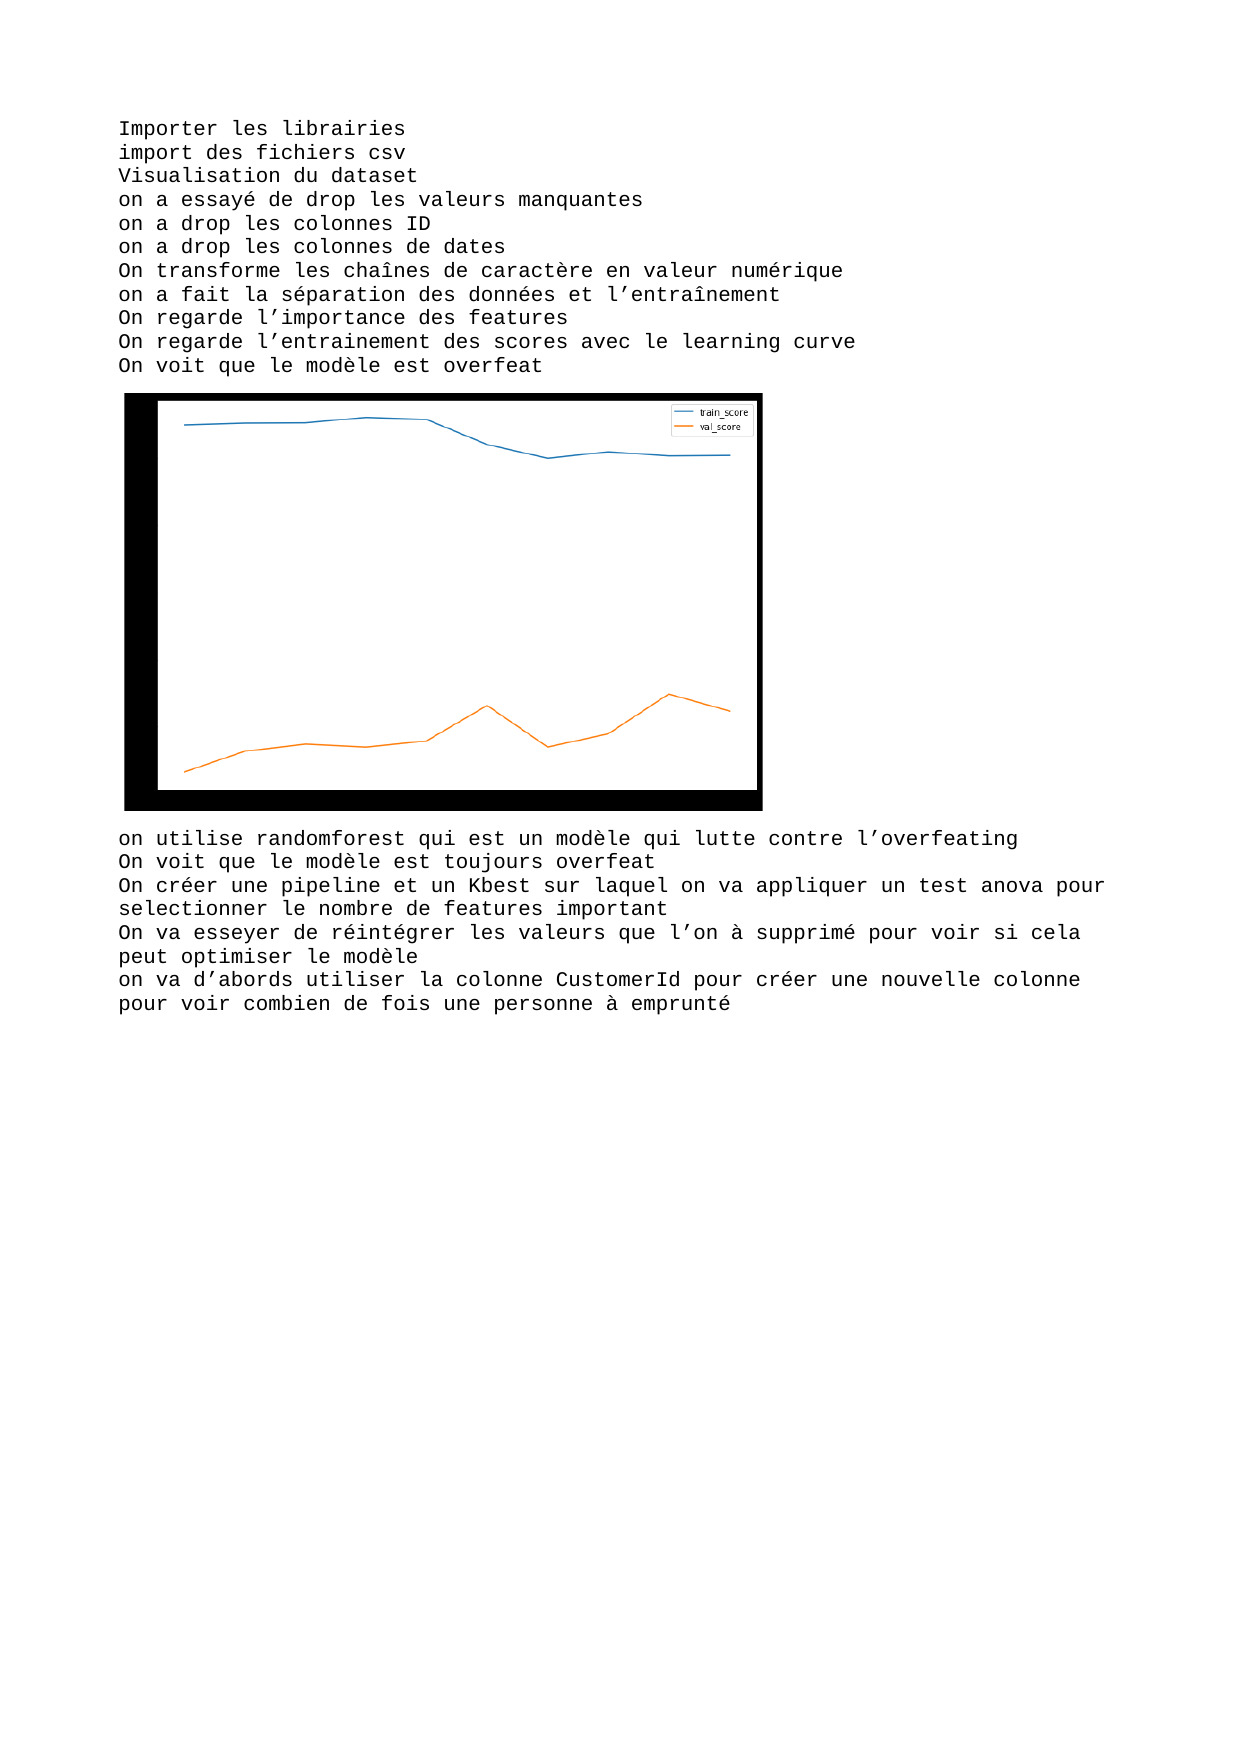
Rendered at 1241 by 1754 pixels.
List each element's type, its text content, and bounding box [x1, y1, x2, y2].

text On voit que le modèle est overfeat [118, 354, 1122, 378]
text On voit que le modèle est toujours overfeat [118, 851, 1122, 875]
text On regarde l’entrainement des scores avec le learning curve [118, 331, 1122, 354]
text Visualisation du dataset [118, 165, 1122, 189]
text On regarde l’importance des features [118, 307, 1122, 331]
text On va esseyer de réintégrer les valeurs que l’on à supprimé pour voir si cela peut optimiser le modèle [118, 922, 1122, 969]
text On transforme les chaînes de caractère en valeur numérique [118, 260, 1122, 284]
text Importer les librairies [118, 118, 1122, 142]
text on a drop les colonnes ID [118, 213, 1122, 236]
text on a drop les colonnes de dates [118, 236, 1122, 260]
text on utilise randomforest qui est un modèle qui lutte contre l’overfeating [118, 827, 1122, 851]
text on a fait la séparation des données et l’entraînement [118, 284, 1122, 307]
text import des fichiers csv [118, 142, 1122, 165]
text on a essayé de drop les valeurs manquantes [118, 189, 1122, 213]
text On créer une pipeline et un Kbest sur laquel on va appliquer un test anova pour selectionner le nombre de features important [118, 875, 1122, 922]
text on va d’abords utiliser la colonne CustomerId pour créer une nouvelle colonne pour voir combien de fois une personne à emprunté [118, 969, 1122, 1017]
picture [124, 393, 763, 811]
